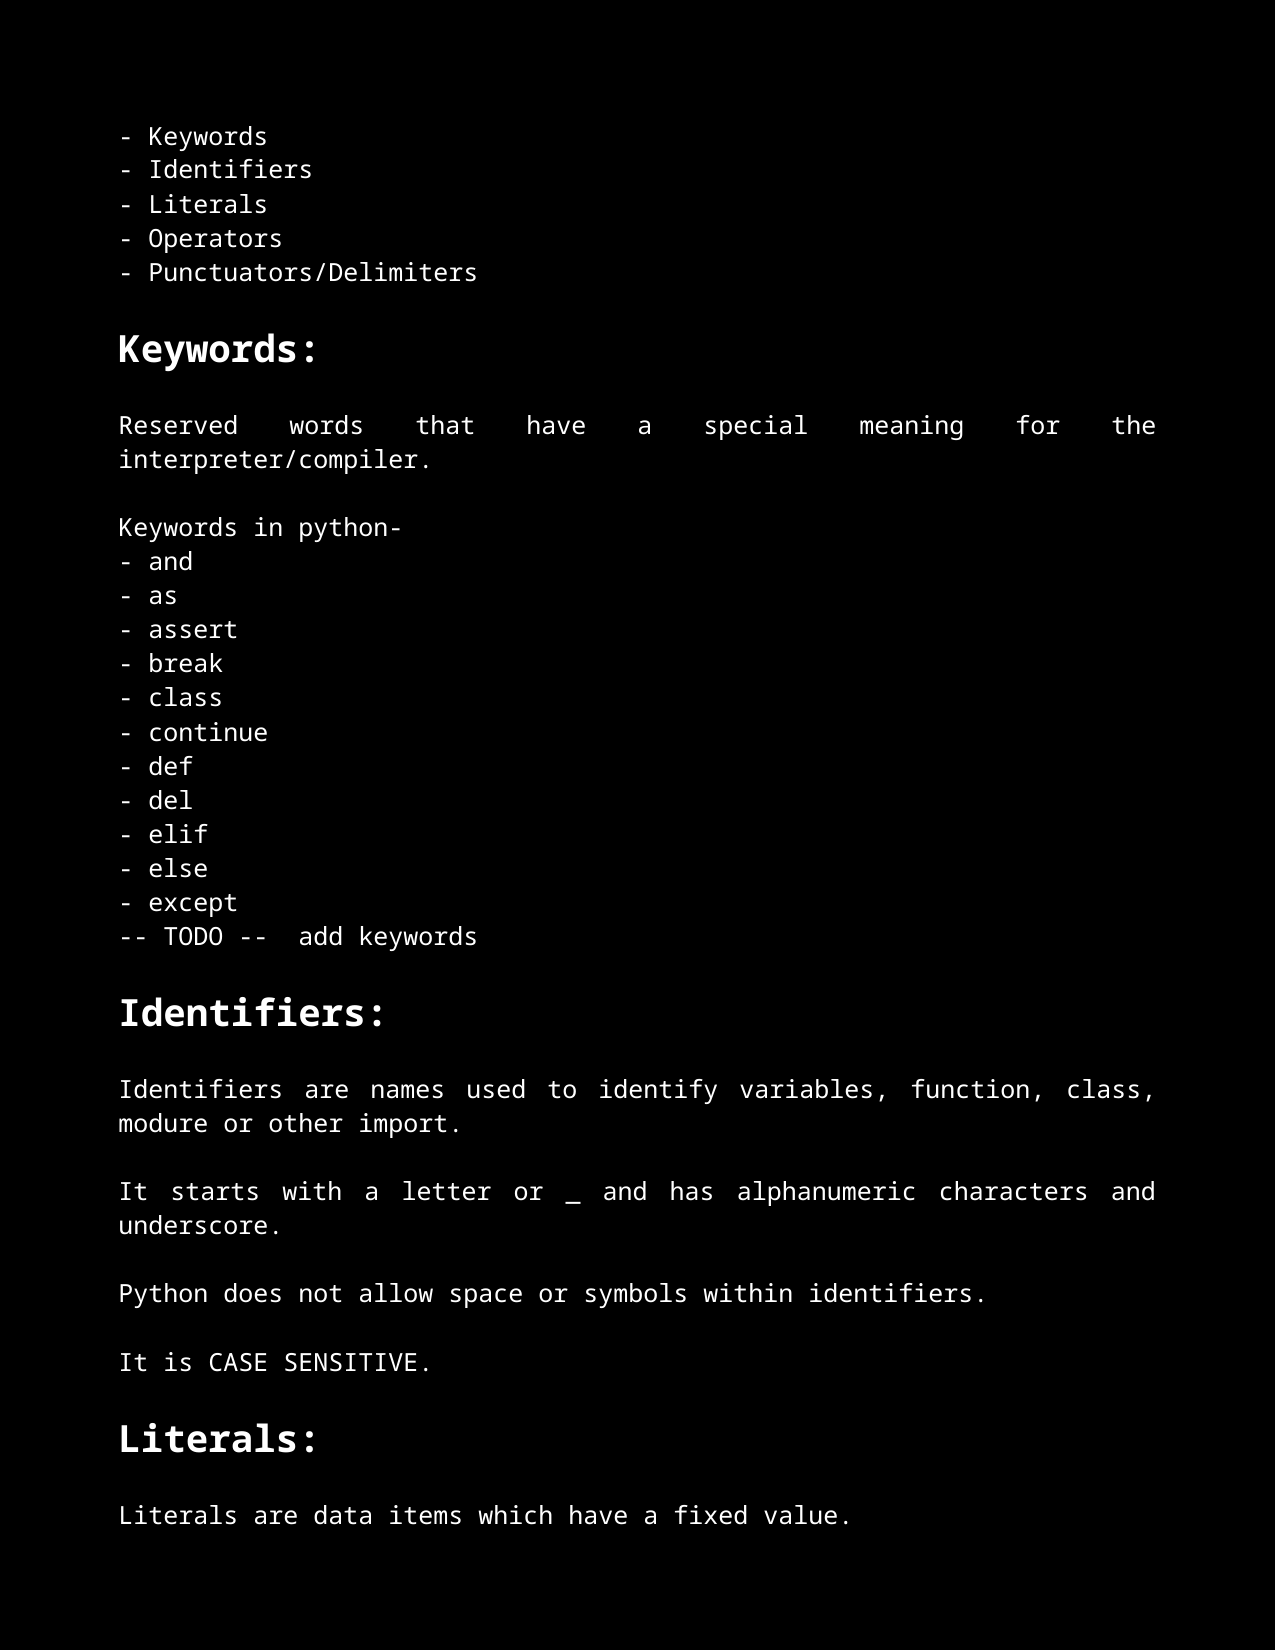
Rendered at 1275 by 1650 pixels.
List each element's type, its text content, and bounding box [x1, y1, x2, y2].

text - Punctuators/Delimiters [118, 254, 1157, 288]
text - Literals [118, 186, 1157, 220]
text - assert [118, 612, 1157, 646]
text Literals are data items which have a fixed value. [118, 1497, 1157, 1532]
text - elif [118, 816, 1157, 850]
text - Operators [118, 220, 1157, 254]
text Reserved words that have a special meaning for the interpreter/compiler. [118, 408, 1157, 476]
text - del [118, 782, 1157, 816]
text - else [118, 850, 1157, 884]
text Keywords: [118, 322, 1157, 373]
text - class [118, 680, 1157, 714]
text Keywords in python- [118, 510, 1157, 544]
text Identifiers are names used to identify variables, function, class, modure or other import. [118, 1072, 1157, 1140]
text It starts with a letter or _ and has alphanumeric characters and underscore. [118, 1174, 1157, 1242]
text Identifiers: [118, 987, 1157, 1038]
text - def [118, 748, 1157, 782]
text - break [118, 646, 1157, 680]
text - continue [118, 714, 1157, 748]
text - and [118, 544, 1157, 578]
text It is CASE SENSITIVE. [118, 1344, 1157, 1378]
text -- TODO -- add keywords [118, 918, 1157, 953]
text - Keywords [118, 118, 1157, 152]
text - except [118, 884, 1157, 918]
text Python does not allow space or symbols within identifiers. [118, 1276, 1157, 1310]
text - Identifiers [118, 152, 1157, 186]
text Literals: [118, 1412, 1157, 1463]
text - as [118, 578, 1157, 612]
